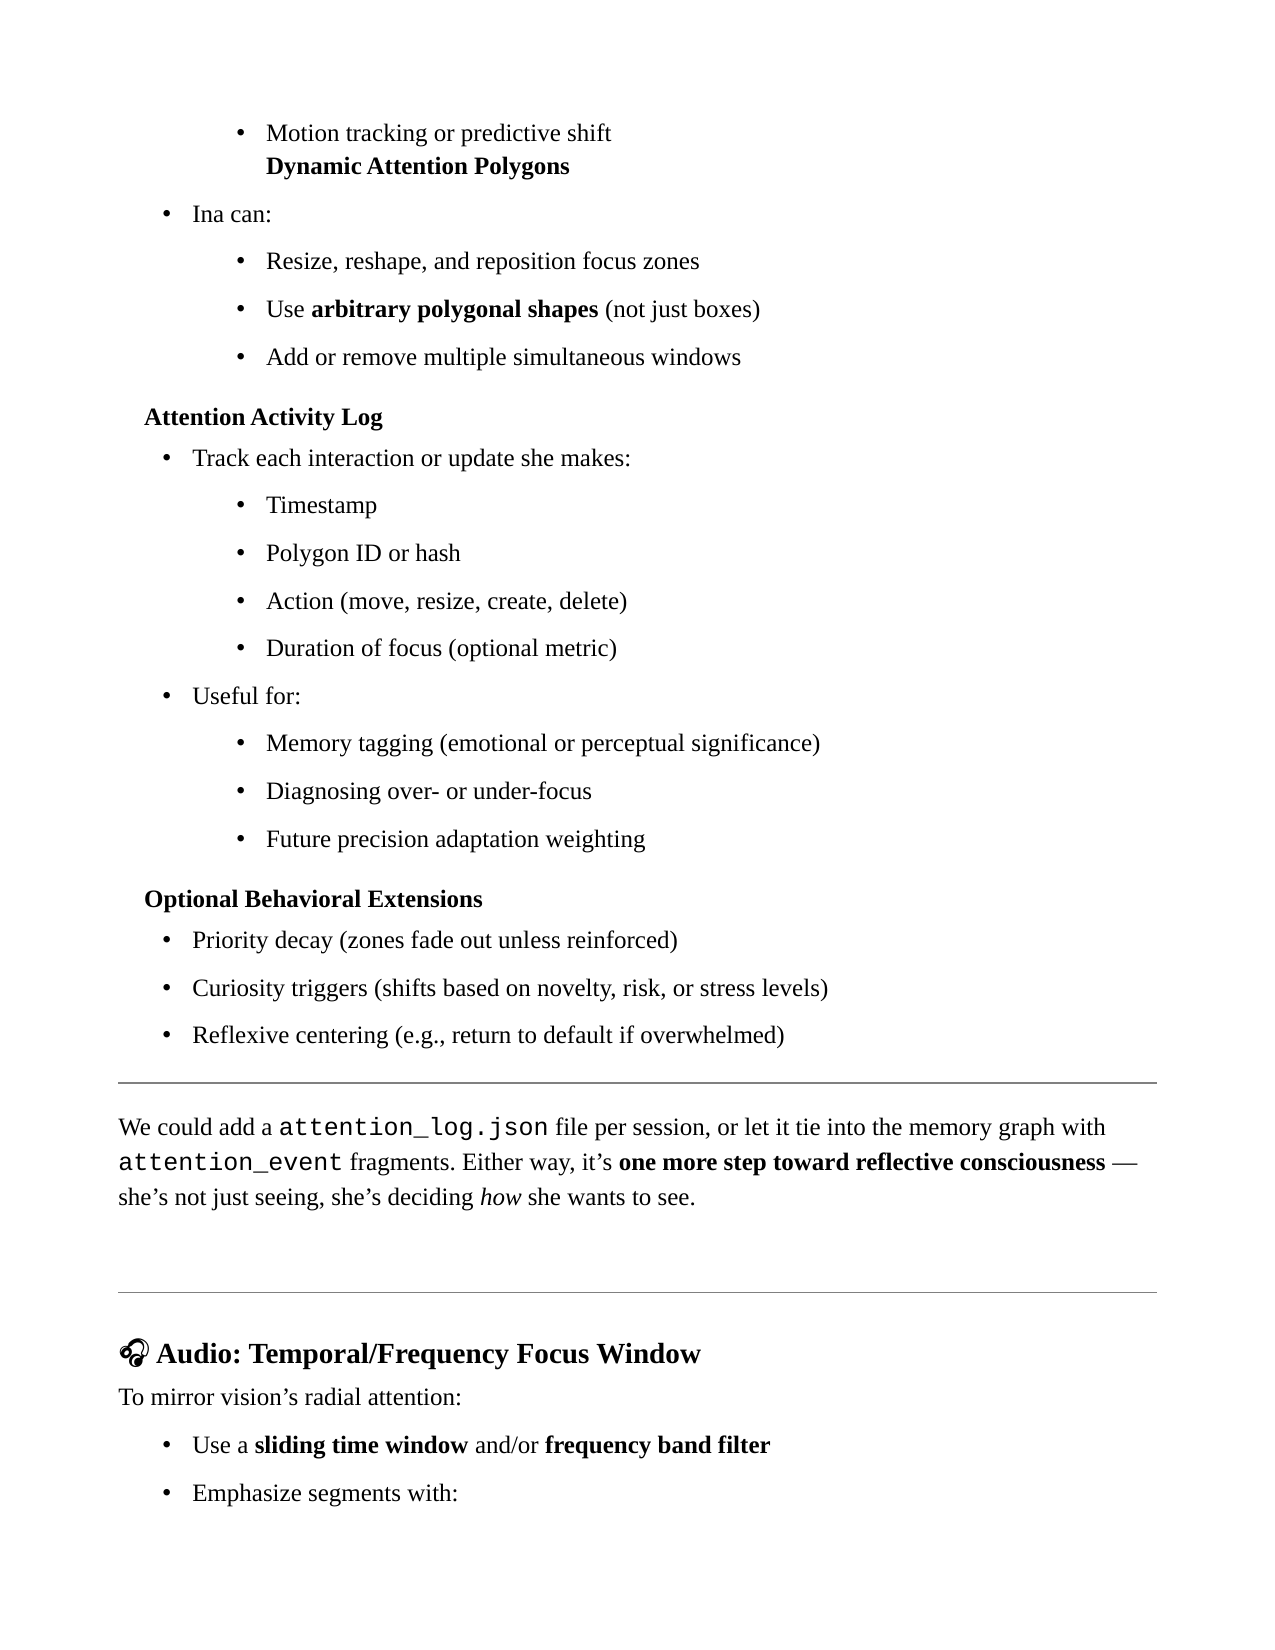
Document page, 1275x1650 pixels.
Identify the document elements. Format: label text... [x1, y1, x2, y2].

list Emphasize segments with: [162, 1478, 1157, 1506]
list Polygon ID or hash [236, 538, 1157, 567]
list Reflexive centering (e.g., return to default if overwhelmed) [162, 1020, 1157, 1049]
list Future precision adaptation weighting [236, 824, 1157, 852]
list Ina can: [162, 199, 1157, 227]
list Motion tracking or predictive shift Dynamic Attention Polygons [236, 118, 1157, 180]
list Action (move, resize, create, delete) [236, 586, 1157, 614]
text To mirror vision’s radial attention: [118, 1382, 1157, 1411]
list Useful for: [162, 681, 1157, 710]
subtitle 🔹 Optional Behavioral Extensions [118, 884, 1157, 913]
list Resize, reshape, and reposition focus zones [236, 246, 1157, 275]
list Curiosity triggers (shifts based on novelty, risk, or stress levels) [162, 973, 1157, 1001]
list Timestamp [236, 491, 1157, 519]
list Add or remove multiple simultaneous windows [236, 342, 1157, 370]
subtitle 🔹 Attention Activity Log [118, 402, 1157, 430]
text We could add a attention_log.json file per session, or let it tie into the memory graph with attention_event fragments. Either way, it’s one more step toward reflective consciousness — she’s not just seeing, she’s deciding how she wants to see. [118, 1112, 1157, 1211]
list Priority decay (zones fade out unless reinforced) [162, 925, 1157, 954]
list Track each interaction or update she makes: [162, 443, 1157, 472]
list Use arbitrary polygonal shapes (not just boxes) [236, 294, 1157, 323]
list Diagnosing over- or under-focus [236, 776, 1157, 805]
list Duration of focus (optional metric) [236, 633, 1157, 662]
list Use a sliding time window and/or frequency band filter [162, 1430, 1157, 1459]
subtitle 🎧 Audio: Temporal/Frequency Focus Window [118, 1336, 1157, 1370]
list Memory tagging (emotional or perceptual significance) [236, 728, 1157, 757]
